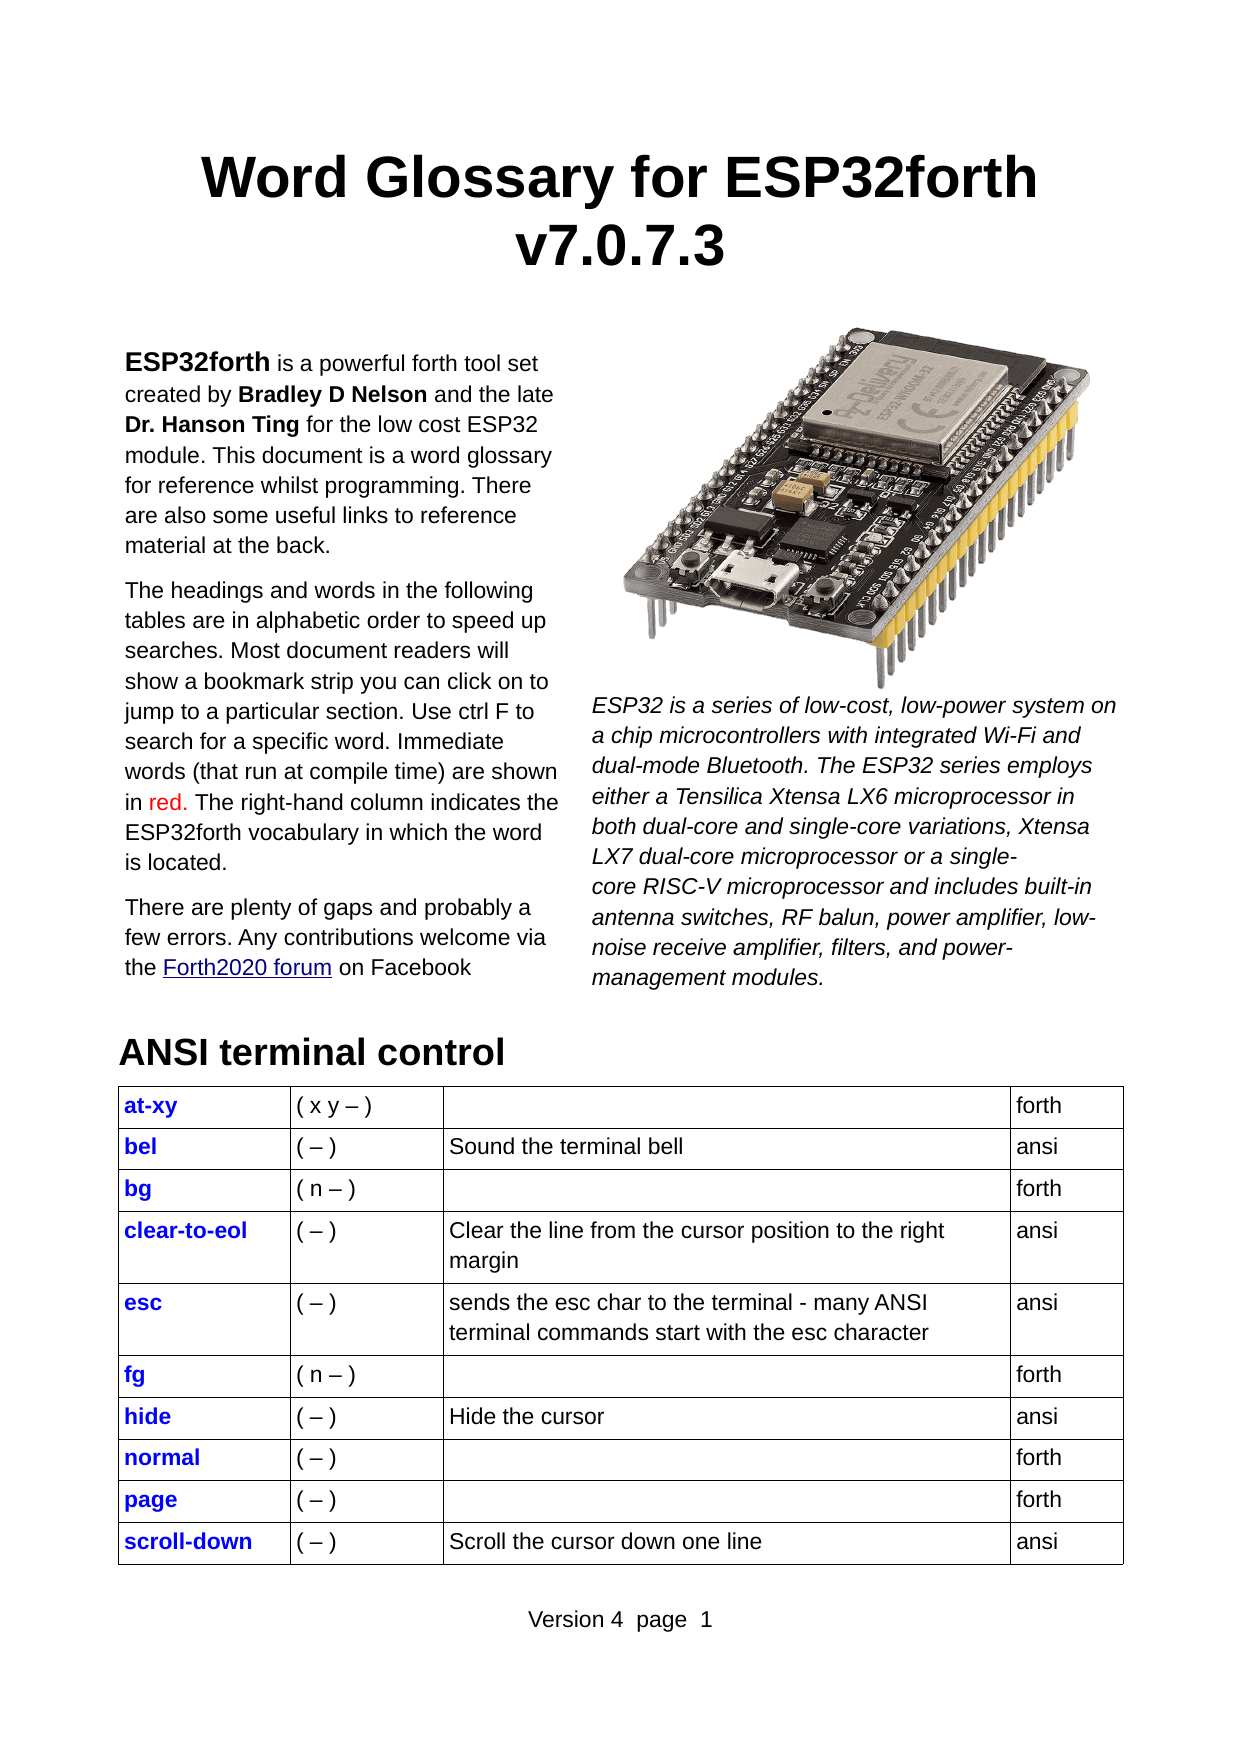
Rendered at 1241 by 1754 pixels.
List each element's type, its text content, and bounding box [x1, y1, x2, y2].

table_cell ( n – ) [291, 1356, 443, 1397]
table_cell ansi [1011, 1284, 1123, 1355]
table_cell bel [119, 1129, 290, 1169]
table_cell [444, 1440, 1010, 1480]
table_cell page [119, 1481, 290, 1522]
picture [623, 327, 1090, 689]
table_cell ( – ) [291, 1440, 443, 1480]
table_cell sends the esc char to the terminal - many ANSI terminal commands start with the esc character [444, 1284, 1010, 1355]
subtitle ANSI terminal control [118, 1029, 1122, 1073]
table_cell hide [119, 1398, 290, 1438]
table_cell ( – ) [291, 1284, 443, 1355]
table_header ( x y – ) [291, 1087, 443, 1127]
table_cell esc [119, 1284, 290, 1355]
table_cell ( – ) [291, 1523, 443, 1564]
table_cell forth [1011, 1356, 1123, 1397]
table_header [444, 1087, 1010, 1127]
table_cell bg [119, 1170, 290, 1211]
table_cell clear-to-eol [119, 1212, 290, 1283]
table_cell ( – ) [291, 1129, 443, 1169]
table_cell Scroll the cursor down one line [444, 1523, 1010, 1564]
table_cell forth [1011, 1481, 1123, 1522]
table_cell normal [119, 1440, 290, 1480]
table_cell Sound the terminal bell [444, 1129, 1010, 1169]
table_header ESP32forth is a powerful forth tool set created by Bradley D Nelson and the late Dr. Hanson Ting for the low cost ESP32 module. This document is a word glossary for reference whilst programming. There are also some useful links to reference material at the back. The headings and words in the following tables are in alphabetic order to speed up searches. Most document readers will show a bookmark strip you can click on to jump to a particular section. Use ctrl F to search for a specific word. Immediate words (that run at compile time) are shown in red. The right-hand column indicates the ESP32forth vocabulary in which the word is located. There are plenty of gaps and probably a few errors. Any contributions welcome via the Forth2020 forum on Facebook [119, 290, 586, 1004]
table_cell ( n – ) [291, 1170, 443, 1211]
title Word Glossary for ESP32forth v7.0.7.3 [118, 143, 1122, 277]
table_cell forth [1011, 1170, 1123, 1211]
table_cell Clear the line from the cursor position to the right margin [444, 1212, 1010, 1283]
table_cell ansi [1011, 1398, 1123, 1438]
table_header forth [1011, 1087, 1123, 1127]
table_cell fg [119, 1356, 290, 1397]
table_cell Hide the cursor [444, 1398, 1010, 1438]
table_cell ( – ) [291, 1398, 443, 1438]
table_cell scroll-down [119, 1523, 290, 1564]
table_cell ansi [1011, 1129, 1123, 1169]
table_cell ( – ) [291, 1212, 443, 1283]
table_cell ansi [1011, 1523, 1123, 1564]
table_header ESP32 is a series of low-cost, low-power system on a chip microcontrollers with integrated Wi-Fi and dual-mode Bluetooth. The ESP32 series employs either a Tensilica Xtensa LX6 microprocessor in both dual-core and single-core variations, Xtensa LX7 dual-core microprocessor or a single-core RISC-V microprocessor and includes built-in antenna switches, RF balun, power amplifier, low-noise receive amplifier, filters, and power-management modules. [586, 290, 1123, 1004]
table_cell ansi [1011, 1212, 1123, 1283]
table_header at-xy [119, 1087, 290, 1127]
table_cell [444, 1356, 1010, 1397]
table_cell [444, 1170, 1010, 1211]
table_cell ( – ) [291, 1481, 443, 1522]
table_cell forth [1011, 1440, 1123, 1480]
table_cell [444, 1481, 1010, 1522]
